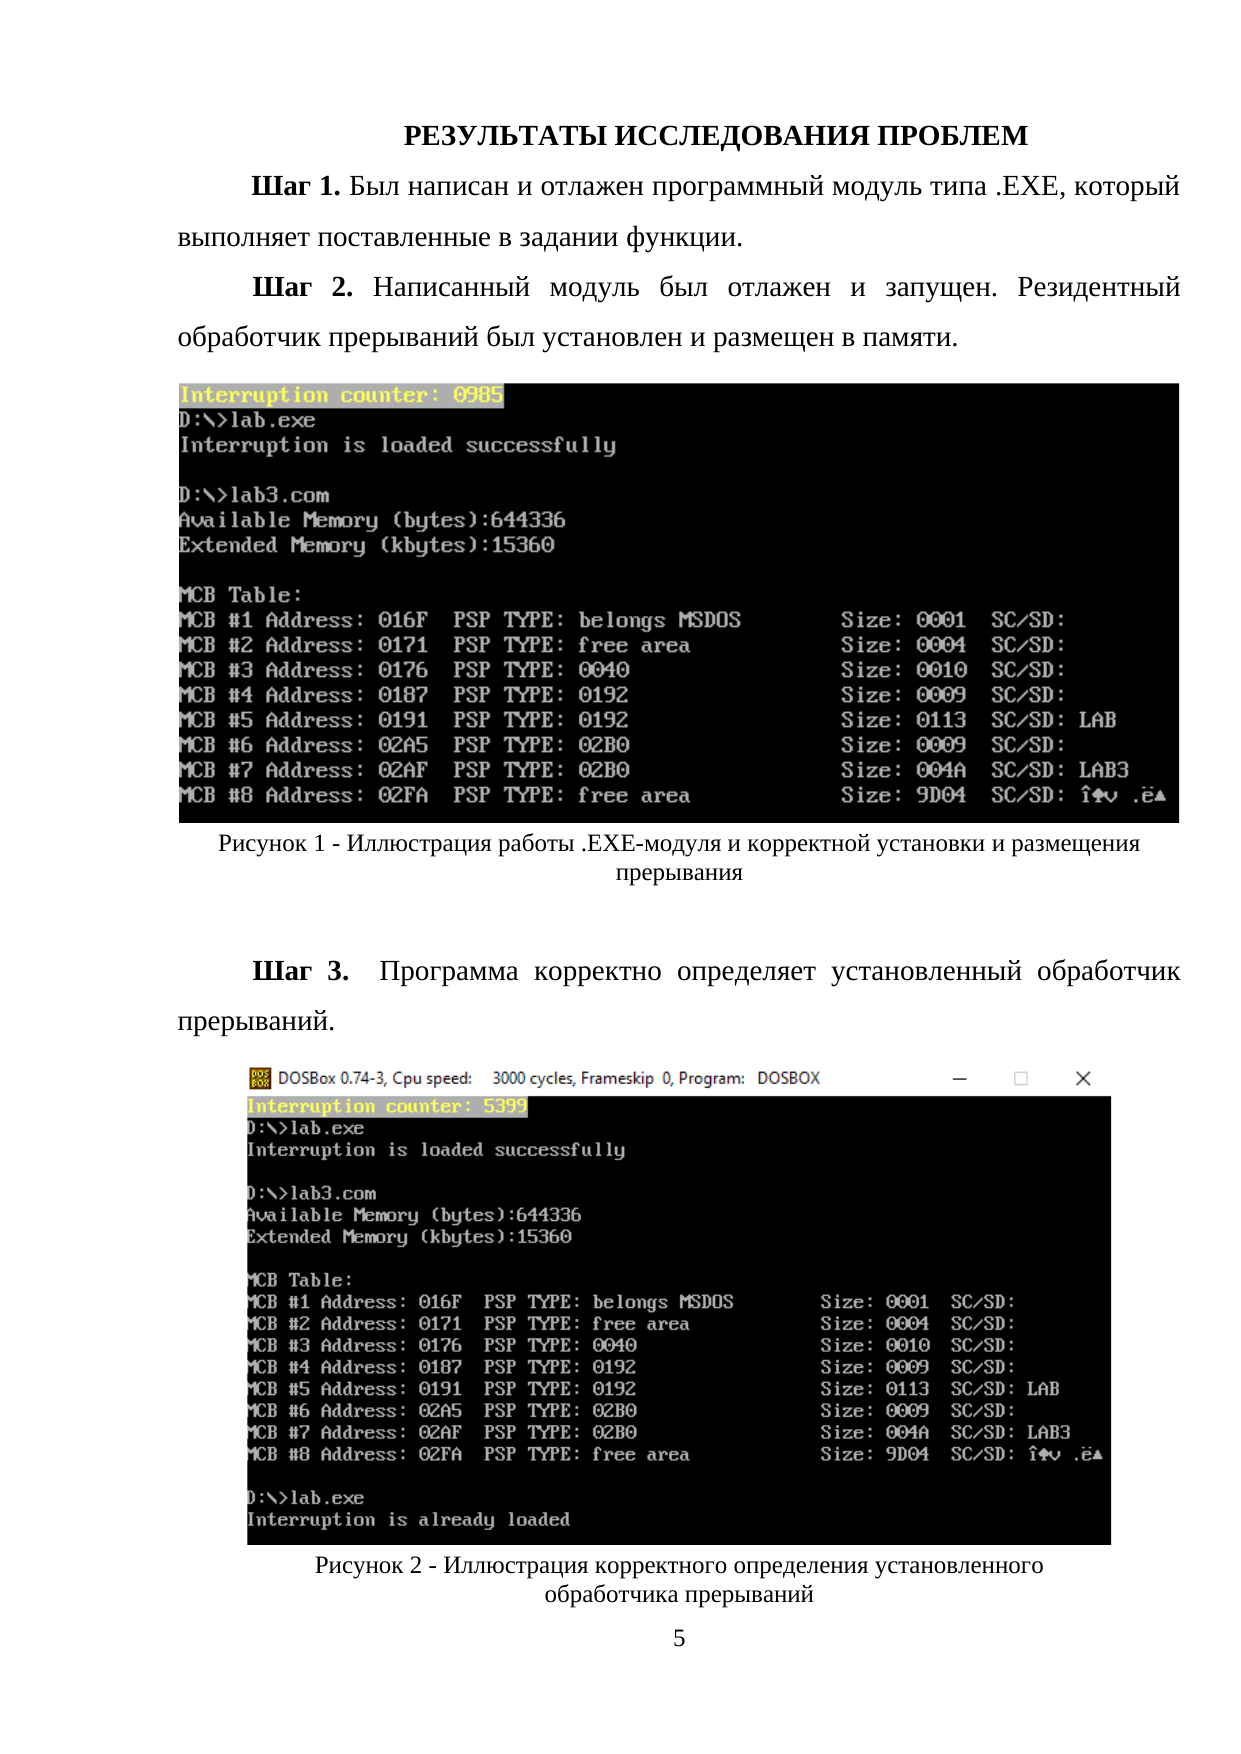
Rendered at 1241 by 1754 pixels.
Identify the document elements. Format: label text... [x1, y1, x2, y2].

text Рисунок 2 - Иллюстрация корректного определения установленного обработчика прерываний [247, 1545, 1111, 1607]
text Шаг 1. Был написан и отлажен программный модуль типа .ЕХЕ, который выполняет поставленные в задании функции. [177, 168, 1181, 252]
text Рисунок 1 - Иллюстрация работы .EXE-модуля и корректной установки и размещения прерывания [179, 823, 1179, 886]
text Шаг 3. Программа корректно определяет установленный обработчик прерываний. [177, 953, 1181, 1037]
text РЕЗУЛЬТАТЫ ИССЛЕДОВАНИЯ ПРОБЛЕМ [177, 118, 1181, 152]
picture [247, 1066, 1112, 1545]
text Шаг 2. Написанный модуль был отлажен и запущен. Резидентный обработчик прерываний был установлен и размещен в памяти. [177, 269, 1181, 353]
picture [179, 382, 1180, 823]
